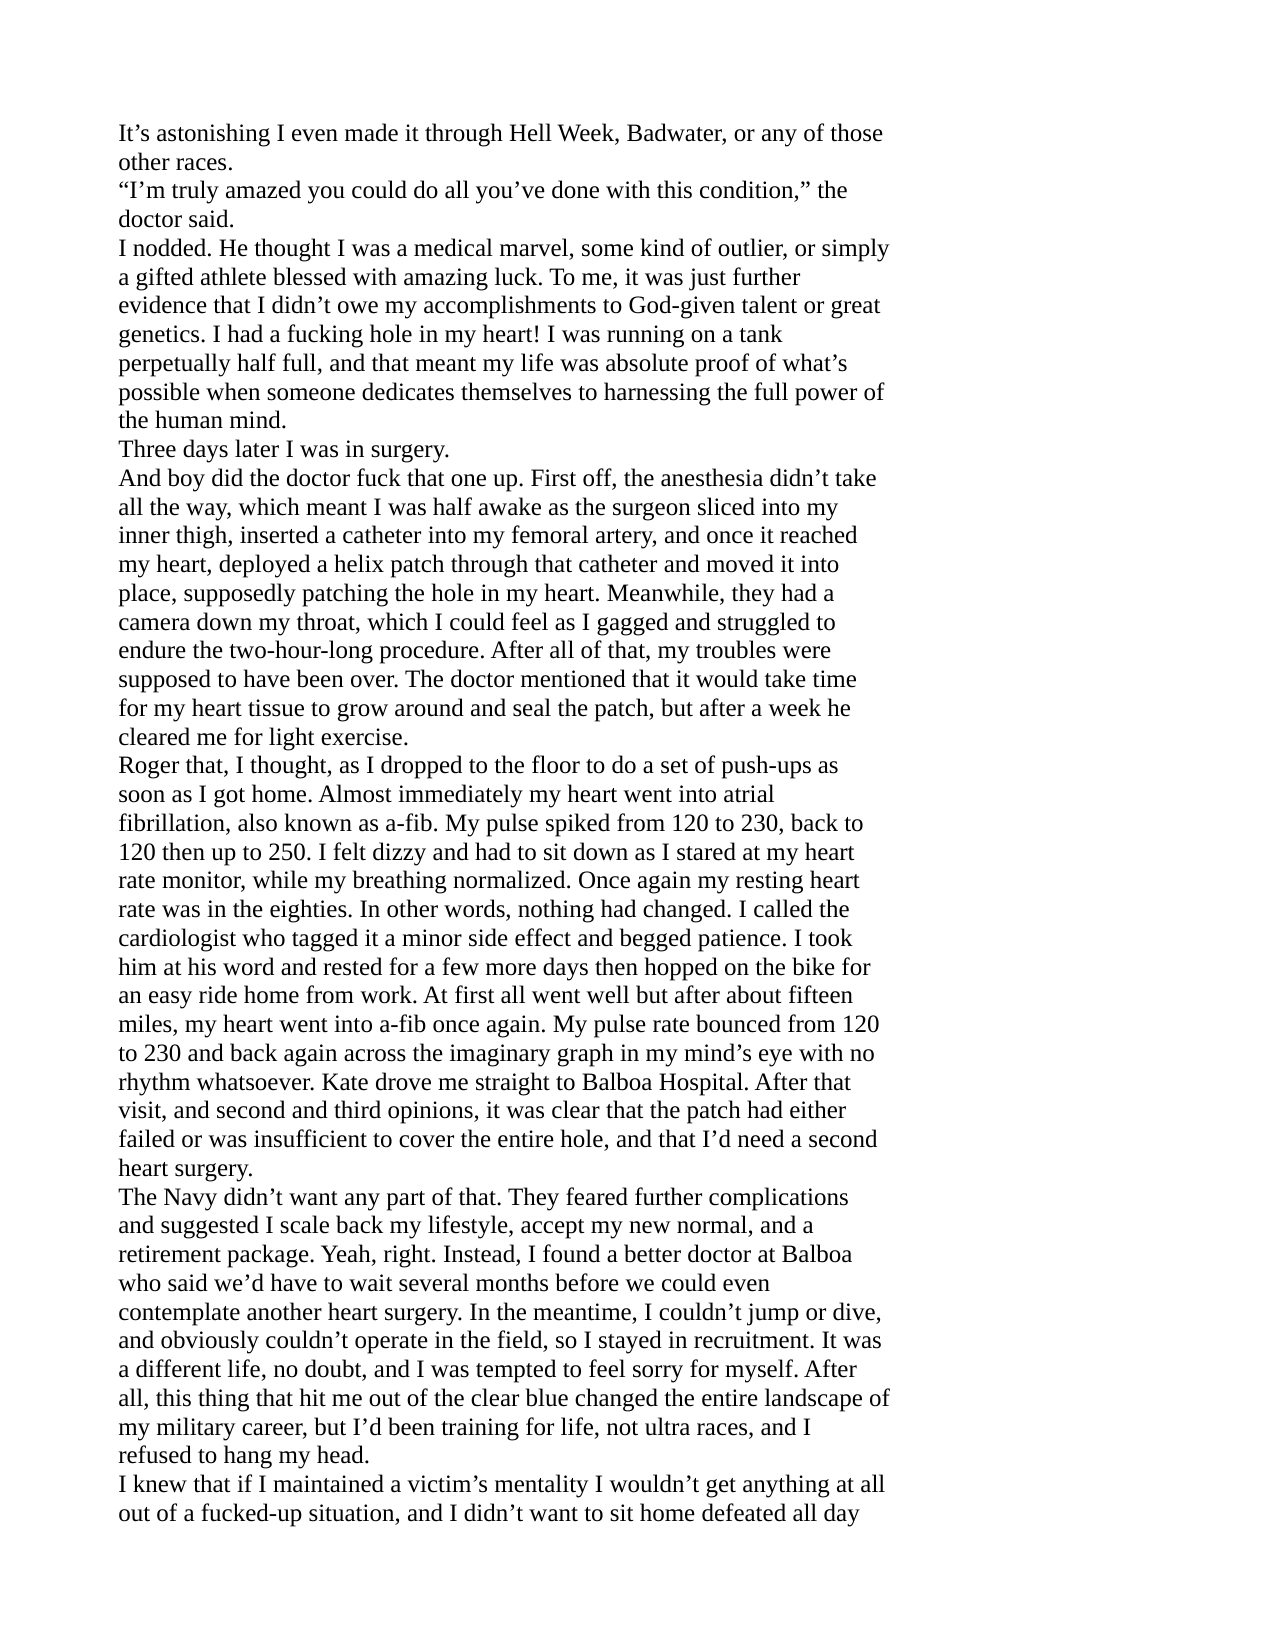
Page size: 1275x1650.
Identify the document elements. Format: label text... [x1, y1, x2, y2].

text all, this thing that hit me out of the clear blue changed the entire landscape of [118, 1383, 1157, 1412]
text rate was in the eighties. In other words, nothing had changed. I called the [118, 894, 1157, 923]
text failed or was insufficient to cover the entire hole, and that I’d need a second [118, 1124, 1157, 1153]
text heart surgery. [118, 1153, 1157, 1182]
text refused to hang my head. [118, 1441, 1157, 1469]
text supposed to have been over. The doctor mentioned that it would take time [118, 664, 1157, 693]
text And boy did the doctor fuck that one up. First off, the anesthesia didn’t take [118, 463, 1157, 492]
text 120 then up to 250. I felt dizzy and had to sit down as I stared at my heart [118, 837, 1157, 866]
text for my heart tissue to grow around and seal the patch, but after a week he [118, 693, 1157, 722]
text cardiologist who tagged it a minor side effect and begged patience. I took [118, 923, 1157, 952]
text perpetually half full, and that meant my life was absolute proof of what’s [118, 348, 1157, 377]
text cleared me for light exercise. [118, 722, 1157, 751]
text and obviously couldn’t operate in the field, so I stayed in recruitment. It was [118, 1326, 1157, 1354]
text I nodded. He thought I was a medical marvel, some kind of outlier, or simply [118, 233, 1157, 262]
text who said we’d have to wait several months before we could even [118, 1268, 1157, 1297]
text an easy ride home from work. At first all went well but after about fifteen [118, 981, 1157, 1009]
text my heart, deployed a helix patch through that catheter and moved it into [118, 549, 1157, 578]
text doctor said. [118, 204, 1157, 233]
text The Navy didn’t want any part of that. They feared further complications [118, 1182, 1157, 1211]
text and suggested I scale back my lifestyle, accept my new normal, and a [118, 1211, 1157, 1239]
text my military career, but I’d been training for life, not ultra races, and I [118, 1412, 1157, 1441]
text evidence that I didn’t owe my accomplishments to God-given talent or great [118, 291, 1157, 319]
text fibrillation, also known as a-fib. My pulse spiked from 120 to 230, back to [118, 808, 1157, 837]
text him at his word and rested for a few more days then hopped on the bike for [118, 952, 1157, 981]
text out of a fucked-up situation, and I didn’t want to sit home defeated all day [118, 1498, 1157, 1527]
text soon as I got home. Almost immediately my heart went into atrial [118, 779, 1157, 808]
text contemplate another heart surgery. In the meantime, I couldn’t jump or dive, [118, 1297, 1157, 1326]
text the human mind. [118, 406, 1157, 434]
text inner thigh, inserted a catheter into my femoral artery, and once it reached [118, 521, 1157, 549]
text genetics. I had a fucking hole in my heart! I was running on a tank [118, 319, 1157, 348]
text I knew that if I maintained a victim’s mentality I wouldn’t get anything at all [118, 1469, 1157, 1498]
text to 230 and back again across the imaginary graph in my mind’s eye with no [118, 1038, 1157, 1067]
text Three days later I was in surgery. [118, 434, 1157, 463]
text retirement package. Yeah, right. Instead, I found a better doctor at Balboa [118, 1239, 1157, 1268]
text possible when someone dedicates themselves to harnessing the full power of [118, 377, 1157, 406]
text endure the two-hour-long procedure. After all of that, my troubles were [118, 636, 1157, 664]
text visit, and second and third opinions, it was clear that the patch had either [118, 1096, 1157, 1124]
text rhythm whatsoever. Kate drove me straight to Balboa Hospital. After that [118, 1067, 1157, 1096]
text a different life, no doubt, and I was tempted to feel sorry for myself. After [118, 1354, 1157, 1383]
text rate monitor, while my breathing normalized. Once again my resting heart [118, 866, 1157, 894]
text a gifted athlete blessed with amazing luck. To me, it was just further [118, 262, 1157, 291]
text all the way, which meant I was half awake as the surgeon sliced into my [118, 492, 1157, 521]
text miles, my heart went into a-fib once again. My pulse rate bounced from 120 [118, 1009, 1157, 1038]
text other races. [118, 147, 1157, 176]
text Roger that, I thought, as I dropped to the floor to do a set of push-ups as [118, 751, 1157, 779]
text It’s astonishing I even made it through Hell Week, Badwater, or any of those [118, 118, 1157, 147]
text “I’m truly amazed you could do all you’ve done with this condition,” the [118, 176, 1157, 204]
text camera down my throat, which I could feel as I gagged and struggled to [118, 607, 1157, 636]
text place, supposedly patching the hole in my heart. Meanwhile, they had a [118, 578, 1157, 607]
